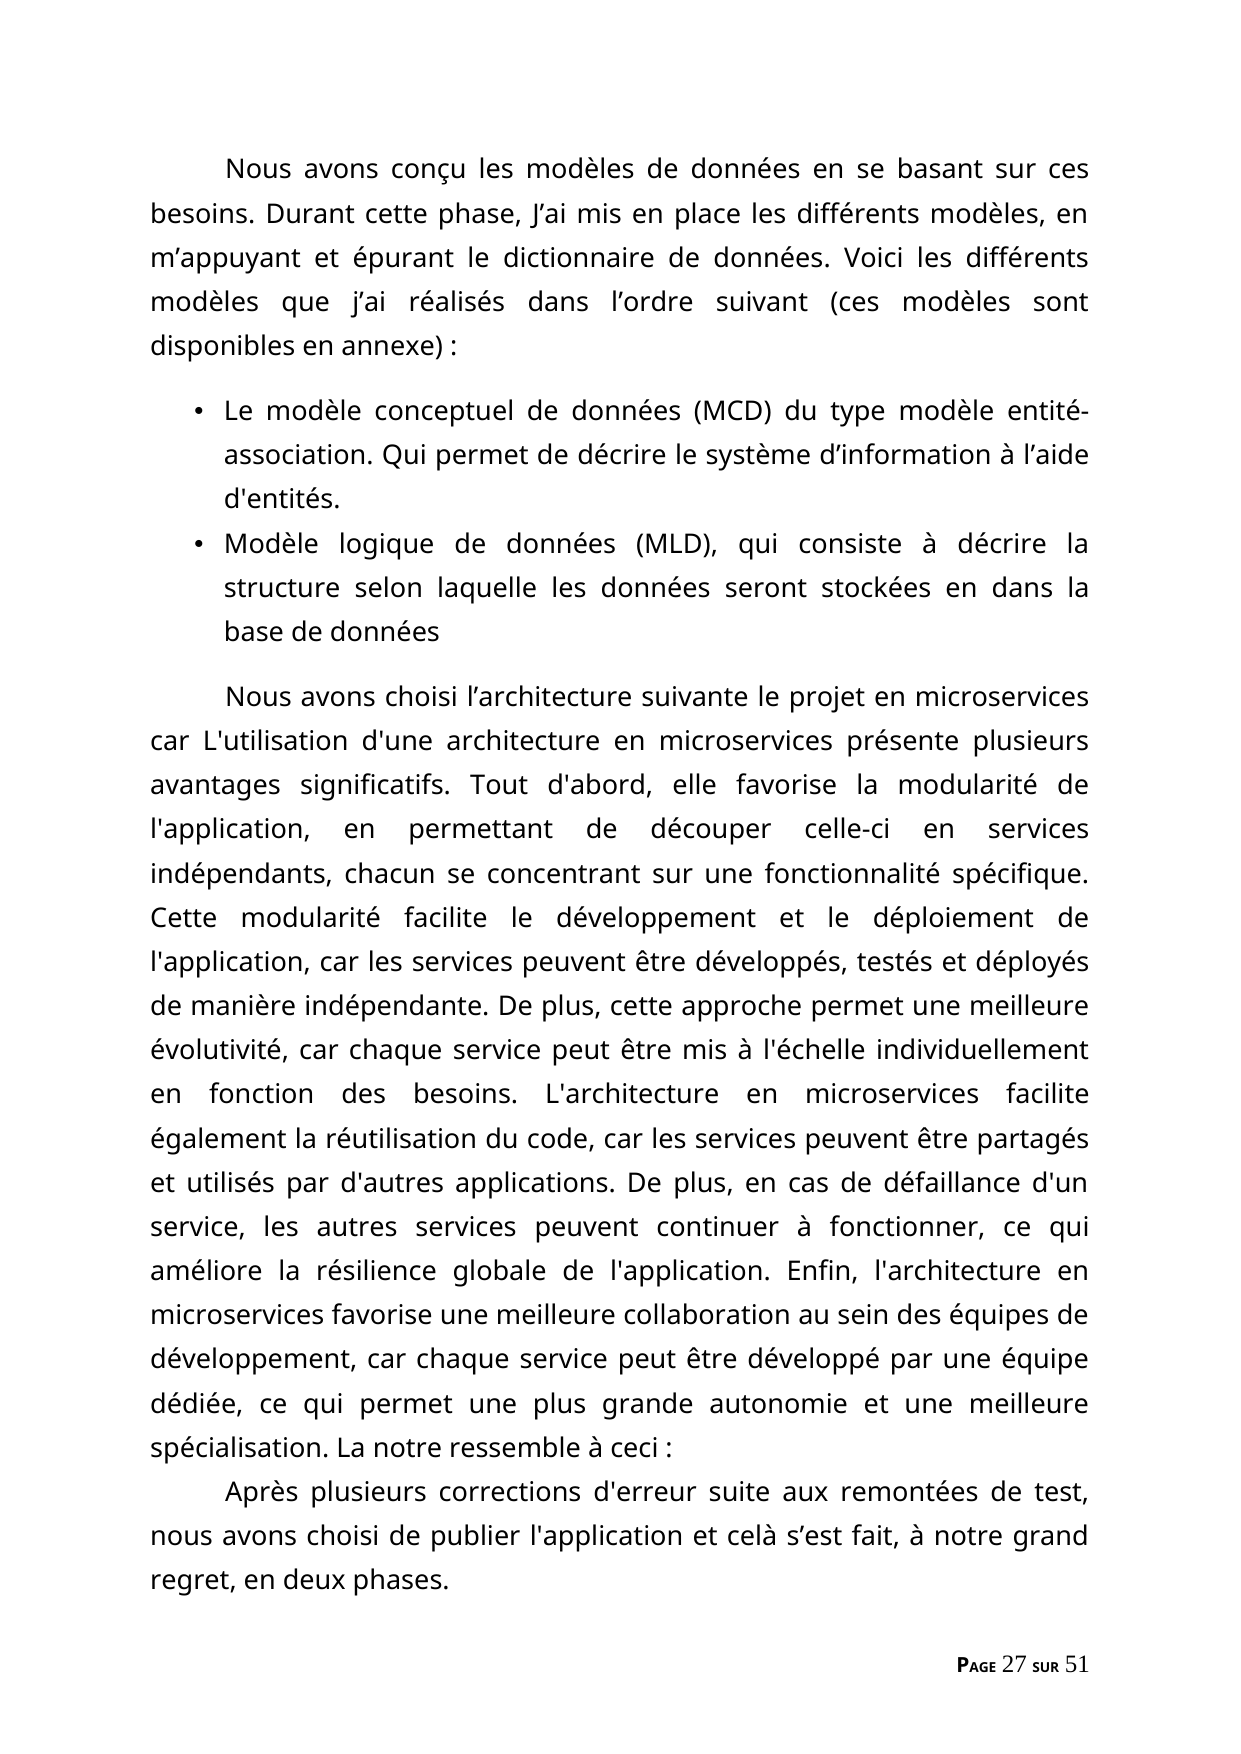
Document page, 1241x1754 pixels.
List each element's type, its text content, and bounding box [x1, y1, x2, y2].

list Modèle logique de données (MLD), qui consiste à décrire la structure selon laquelle les données seront stockées en dans la base de données [194, 524, 1090, 649]
text Nous avons choisi l’architecture suivante le projet en microservices car L'utilisation d'une architecture en microservices présente plusieurs avantages significatifs. Tout d'abord, elle favorise la modularité de l'application, en permettant de découper celle-ci en services indépendants, chacun se concentrant sur une fonctionnalité spécifique. Cette modularité facilite le développement et le déploiement de l'application, car les services peuvent être développés, testés et déployés de manière indépendante. De plus, cette approche permet une meilleure évolutivité, car chaque service peut être mis à l'échelle individuellement en fonction des besoins. L'architecture en microservices facilite également la réutilisation du code, car les services peuvent être partagés et utilisés par d'autres applications. De plus, en cas de défaillance d'un service, les autres services peuvent continuer à fonctionner, ce qui améliore la résilience globale de l'application. Enfin, l'architecture en microservices favorise une meilleure collaboration au sein des équipes de développement, car chaque service peut être développé par une équipe dédiée, ce qui permet une plus grande autonomie et une meilleure spécialisation. La notre ressemble à ceci : [150, 677, 1090, 1465]
list Le modèle conceptuel de données (MCD) du type modèle entité-association. Qui permet de décrire le système d’information à l’aide d'entités. [194, 392, 1090, 517]
text Nous avons conçu les modèles de données en se basant sur ces besoins. Durant cette phase, J’ai mis en place les différents modèles, en m’appuyant et épurant le dictionnaire de données. Voici les différents modèles que j’ai réalisés dans l’ordre suivant (ces modèles sont disponibles en annexe) : [150, 150, 1090, 363]
text Après plusieurs corrections d'erreur suite aux remontées de test, nous avons choisi de publier l'application et celà s’est fait, à notre grand regret, en deux phases. [150, 1472, 1090, 1598]
